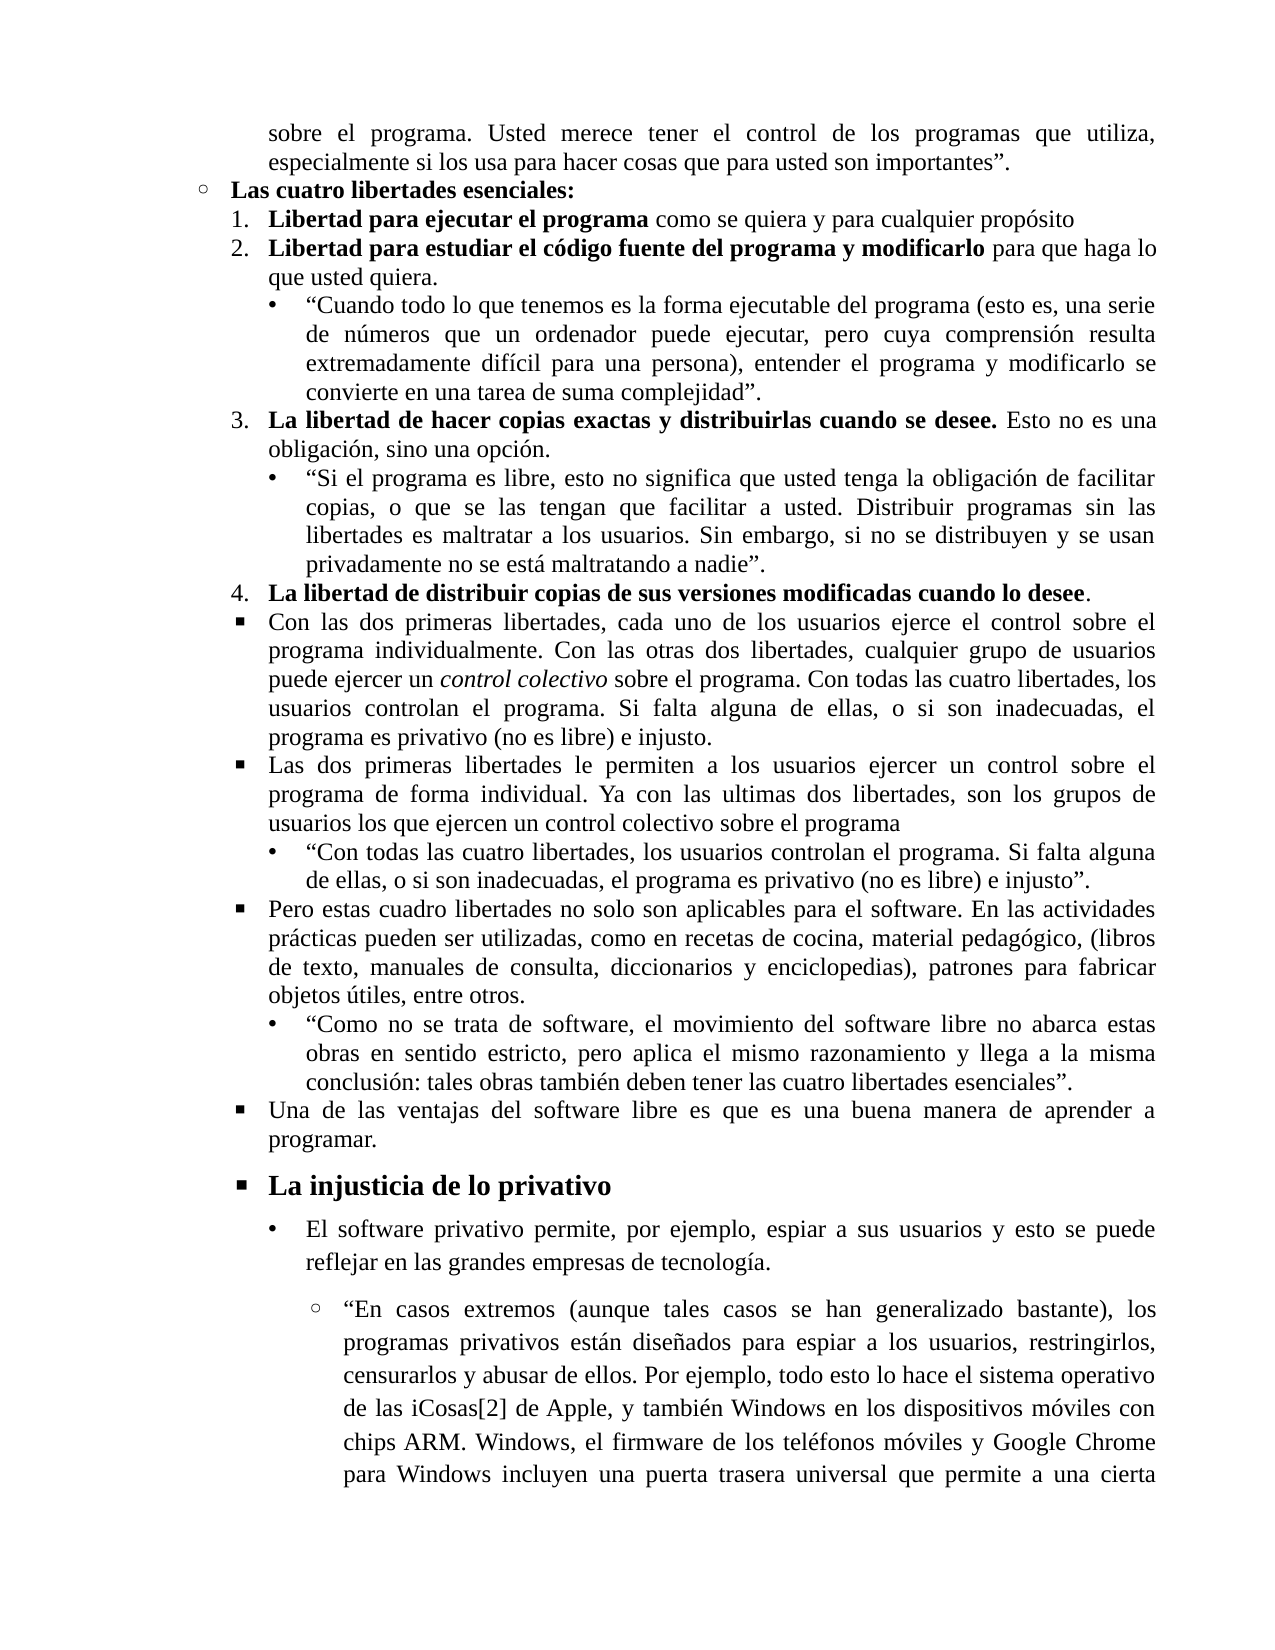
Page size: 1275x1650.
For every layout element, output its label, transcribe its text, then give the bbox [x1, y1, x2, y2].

list Libertad para ejecutar el programa como se quiera y para cualquier propósito [231, 204, 1157, 233]
list La libertad de hacer copias exactas y distribuirlas cuando se desee. Esto no es una obligación, sino una opción. [231, 406, 1157, 463]
list El software privativo permite, por ejemplo, espiar a sus usuarios y esto se puede reflejar en las grandes empresas de tecnología. [268, 1214, 1157, 1276]
list Las cuatro libertades esenciales: [193, 176, 1157, 204]
list Pero estas cuadro libertades no solo son aplicables para el software. En las actividades prácticas pueden ser utilizadas, como en recetas de cocina, material pedagógico, (libros de texto, manuales de consulta, diccionarios y enciclopedias), patrones para fabricar objetos útiles, entre otros. [231, 894, 1157, 1009]
list La libertad de distribuir copias de sus versiones modificadas cuando lo desee. [231, 578, 1157, 607]
list “En casos extremos (aunque tales casos se han generalizado bastante), los programas privativos están diseñados para espiar a los usuarios, restringirlos, censurarlos y abusar de ellos. Por ejemplo, todo esto lo hace el sistema operativo de las iCosas[2] de Apple, y también Windows en los dispositivos móviles con chips ARM. Windows, el firmware de los teléfonos móviles y Google Chrome para Windows incluyen una puerta trasera universal que permite a una cierta [306, 1294, 1157, 1488]
list “Si el programa es libre, esto no significa que usted tenga la obligación de facilitar copias, o que se las tengan que facilitar a usted. Distribuir programas sin las libertades es maltratar a los usuarios. Sin embargo, si no se distribuyen y se usan privadamente no se está maltratando a nadie”. [268, 463, 1157, 578]
list “Con todas las cuatro libertades, los usuarios controlan el programa. Si falta alguna de ellas, o si son inadecuadas, el programa es privativo (no es libre) e injusto”. [268, 837, 1157, 894]
subtitle La injusticia de lo privativo [231, 1168, 1157, 1201]
list Con las dos primeras libertades, cada uno de los usuarios ejerce el control sobre el programa individualmente. Con las otras dos libertades, cualquier grupo de usuarios puede ejercer un control colectivo sobre el programa. Con todas las cuatro libertades, los usuarios controlan el programa. Si falta alguna de ellas, o si son inadecuadas, el programa es privativo (no es libre) e injusto. [231, 607, 1157, 751]
list sobre el programa. Usted merece tener el control de los programas que utiliza, especialmente si los usa para hacer cosas que para usted son importantes”. [231, 118, 1157, 176]
list “Cuando todo lo que tenemos es la forma ejecutable del programa (esto es, una serie de números que un ordenador puede ejecutar, pero cuya comprensión resulta extremadamente difícil para una persona), entender el programa y modificarlo se convierte en una tarea de suma complejidad”. [268, 291, 1157, 406]
list “Como no se trata de software, el movimiento del software libre no abarca estas obras en sentido estricto, pero aplica el mismo razonamiento y llega a la misma conclusión: tales obras también deben tener las cuatro libertades esenciales”. [268, 1009, 1157, 1096]
list Libertad para estudiar el código fuente del programa y modificarlo para que haga lo que usted quiera. [231, 233, 1157, 291]
list Las dos primeras libertades le permiten a los usuarios ejercer un control sobre el programa de forma individual. Ya con las ultimas dos libertades, son los grupos de usuarios los que ejercen un control colectivo sobre el programa [231, 751, 1157, 837]
list Una de las ventajas del software libre es que es una buena manera de aprender a programar. [231, 1096, 1157, 1153]
